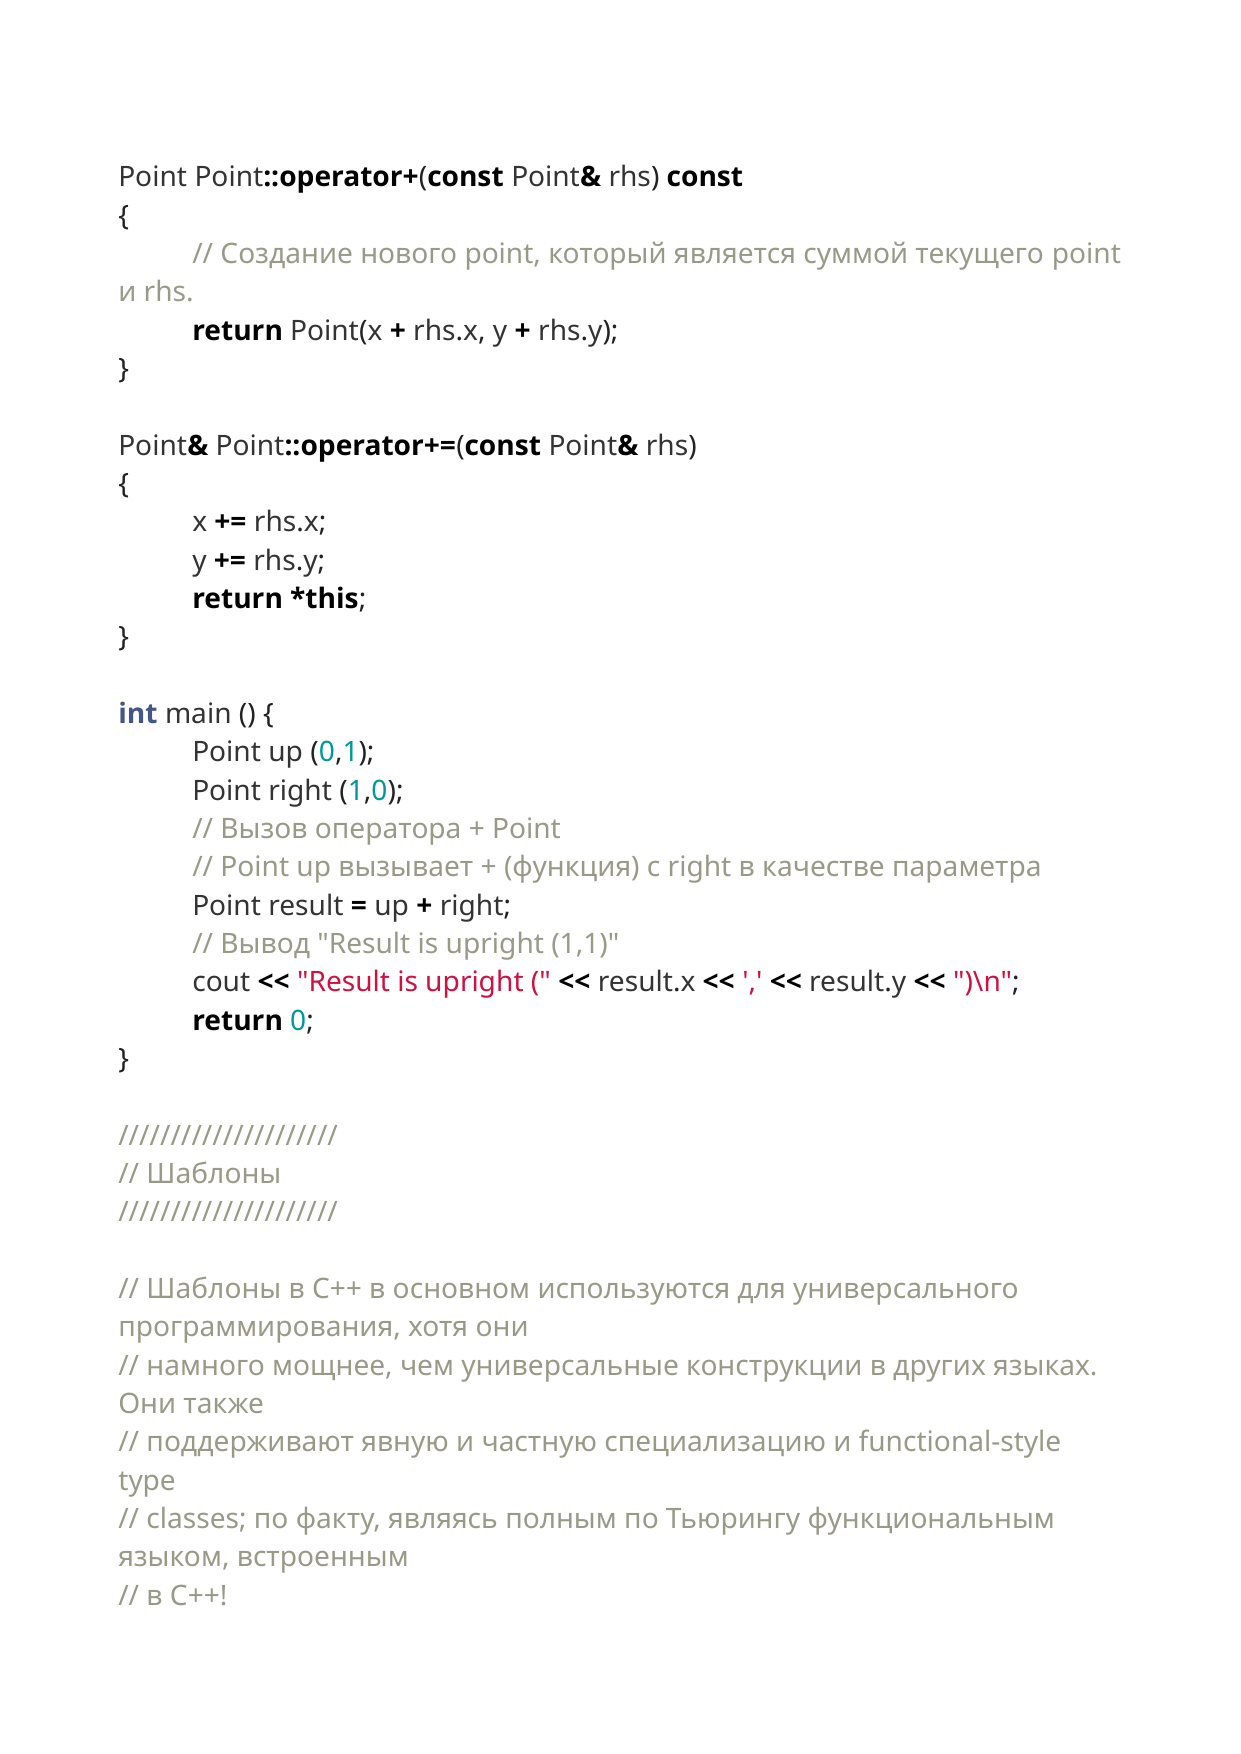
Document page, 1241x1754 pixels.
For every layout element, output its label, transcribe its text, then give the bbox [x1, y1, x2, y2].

text // Шаблоны в C++ в основном используются для универсального программирования, хотя они [118, 1268, 1122, 1345]
text // Шаблоны [118, 1153, 1122, 1191]
text ///////////////////// [118, 1191, 1122, 1230]
text Point up (0,1); [118, 731, 1122, 770]
text // Вывод "Result is upright (1,1)" [118, 923, 1122, 961]
text int main () { [118, 693, 1122, 731]
text { [118, 463, 1122, 501]
text Point result = up + right; [118, 885, 1122, 923]
text } [118, 348, 1122, 386]
text x += rhs.x; [118, 501, 1122, 540]
text } [118, 616, 1122, 655]
text ///////////////////// [118, 1115, 1122, 1153]
text } [118, 1038, 1122, 1076]
text // Создание нового point, который является суммой текущего point и rhs. [118, 233, 1122, 310]
text // поддерживают явную и частную специализацию и functional-style type [118, 1421, 1122, 1498]
text return *this; [118, 578, 1122, 616]
text { [118, 195, 1122, 233]
text // classes; по факту, являясь полным по Тьюрингу функциональным языком, встроенным [118, 1498, 1122, 1575]
text cout << "Result is upright (" << result.x << ',' << result.y << ")\n"; [118, 961, 1122, 1000]
text Point& Point::operator+=(const Point& rhs) [118, 425, 1122, 463]
text return 0; [118, 1000, 1122, 1038]
text // Point up вызывает + (функция) с right в качестве параметра [118, 846, 1122, 885]
text // в C++! [118, 1575, 1122, 1613]
text // Вызов оператора + Point [118, 808, 1122, 846]
text // намного мощнее, чем универсальные конструкции в других языках. Они также [118, 1345, 1122, 1421]
text Point right (1,0); [118, 770, 1122, 808]
text Point Point::operator+(const Point& rhs) const [118, 156, 1122, 195]
text return Point(x + rhs.x, y + rhs.y); [118, 310, 1122, 348]
text y += rhs.y; [118, 540, 1122, 578]
